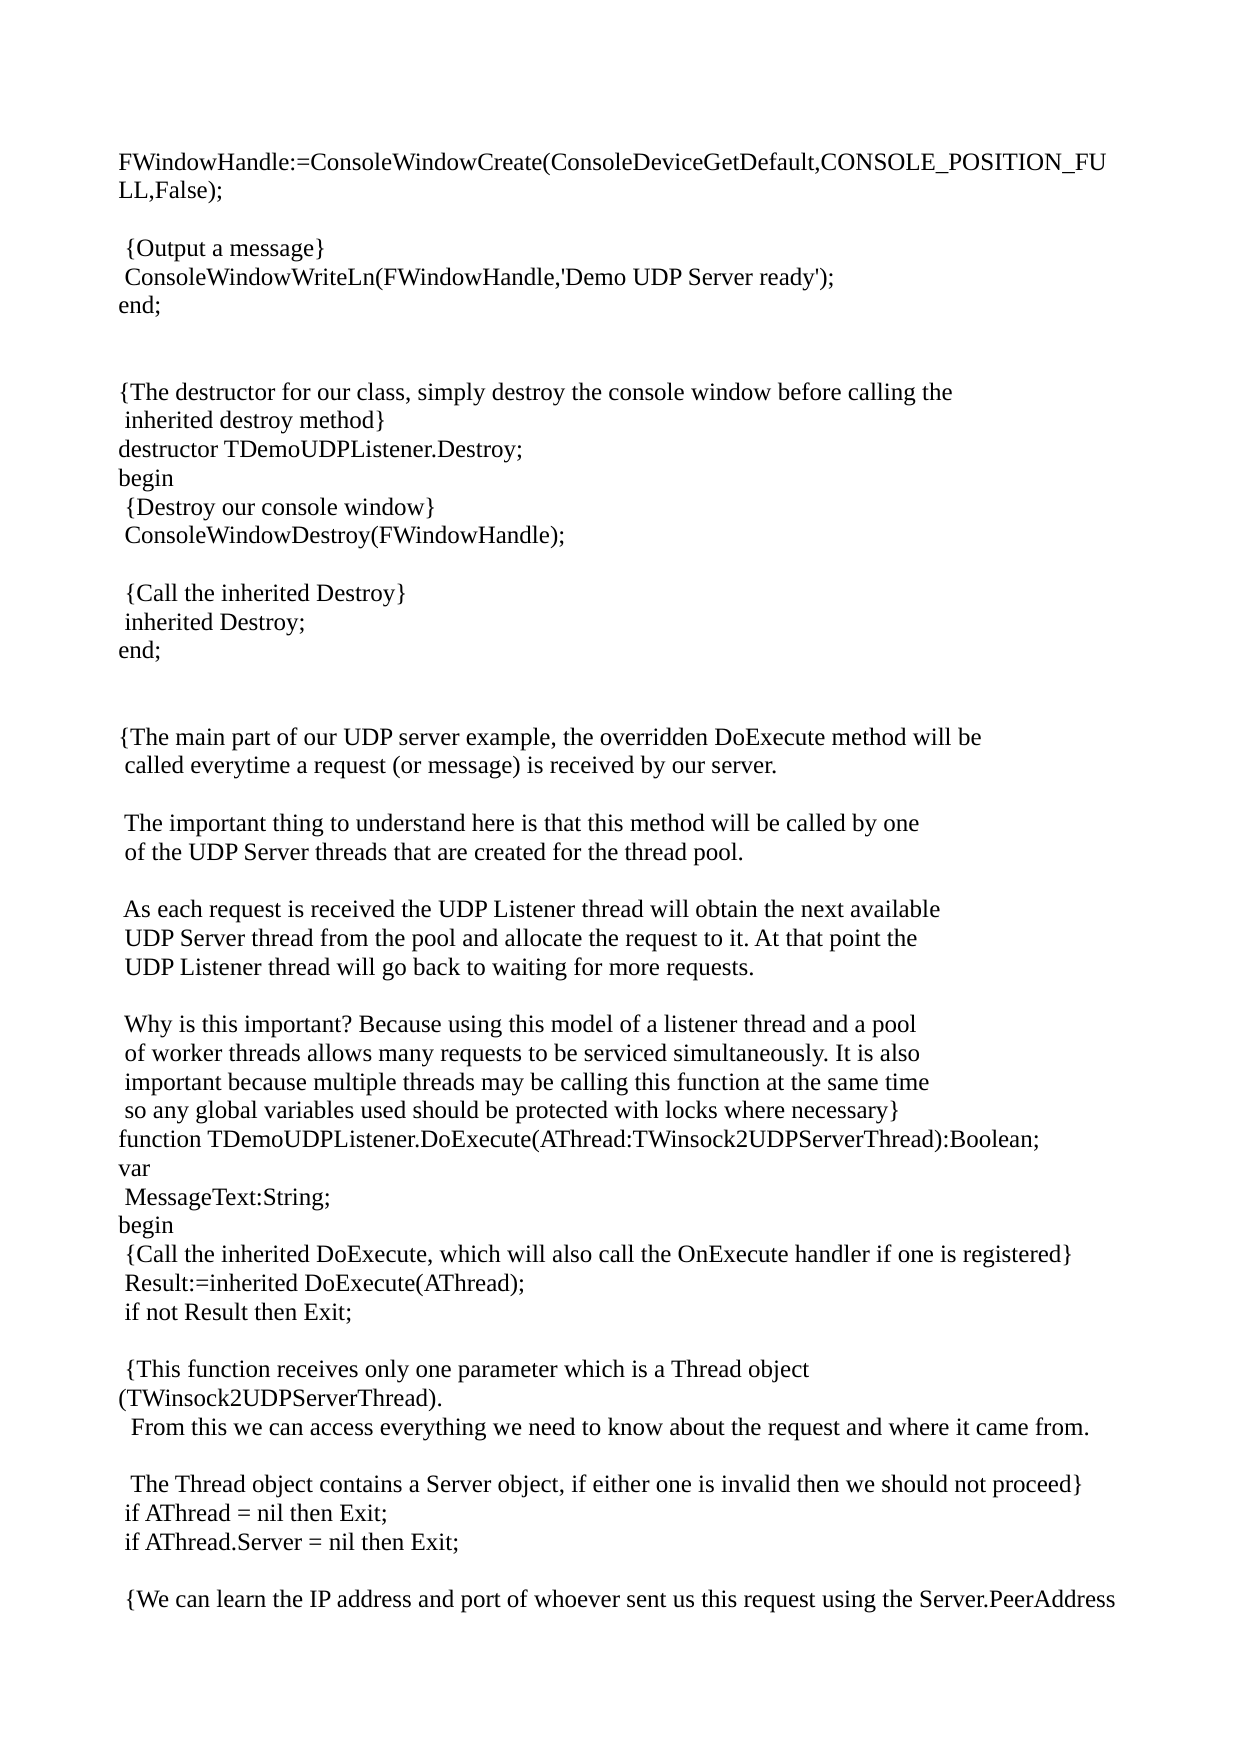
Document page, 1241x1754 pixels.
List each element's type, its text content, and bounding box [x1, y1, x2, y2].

text MessageText:String; [118, 1182, 1122, 1211]
text UDP Listener thread will go back to waiting for more requests. [118, 952, 1122, 981]
text {Call the inherited Destroy} [118, 578, 1122, 607]
text important because multiple threads may be calling this function at the same time [118, 1067, 1122, 1096]
text UDP Server thread from the pool and allocate the request to it. At that point the [118, 923, 1122, 952]
text ConsoleWindowWriteLn(FWindowHandle,'Demo UDP Server ready'); [118, 262, 1122, 291]
text inherited Destroy; [118, 607, 1122, 636]
text of the UDP Server threads that are created for the thread pool. [118, 837, 1122, 866]
text called everytime a request (or message) is received by our server. [118, 751, 1122, 779]
text The Thread object contains a Server object, if either one is invalid then we should not proceed} [118, 1469, 1122, 1498]
text {This function receives only one parameter which is a Thread object (TWinsock2UDPServerThread). [118, 1354, 1122, 1412]
text function TDemoUDPListener.DoExecute(AThread:TWinsock2UDPServerThread):Boolean; [118, 1124, 1122, 1153]
text end; [118, 291, 1122, 319]
text {Output a message} [118, 233, 1122, 262]
text {Call the inherited DoExecute, which will also call the OnExecute handler if one is registered} [118, 1239, 1122, 1268]
text From this we can access everything we need to know about the request and where it came from. [118, 1412, 1122, 1441]
text Why is this important? Because using this model of a listener thread and a pool [118, 1009, 1122, 1038]
text ConsoleWindowDestroy(FWindowHandle); [118, 521, 1122, 549]
text if AThread = nil then Exit; [118, 1498, 1122, 1527]
text if not Result then Exit; [118, 1297, 1122, 1326]
text begin [118, 1211, 1122, 1239]
text if AThread.Server = nil then Exit; [118, 1527, 1122, 1556]
text inherited destroy method} [118, 406, 1122, 434]
text {Destroy our console window} [118, 492, 1122, 521]
text Result:=inherited DoExecute(AThread); [118, 1268, 1122, 1297]
text begin [118, 463, 1122, 492]
text The important thing to understand here is that this method will be called by one [118, 808, 1122, 837]
text FWindowHandle:=ConsoleWindowCreate(ConsoleDeviceGetDefault,CONSOLE_POSITION_FULL,False); [118, 118, 1122, 204]
text As each request is received the UDP Listener thread will obtain the next available [118, 894, 1122, 923]
text {The main part of our UDP server example, the overridden DoExecute method will be [118, 722, 1122, 751]
text so any global variables used should be protected with locks where necessary} [118, 1096, 1122, 1124]
text of worker threads allows many requests to be serviced simultaneously. It is also [118, 1038, 1122, 1067]
text end; [118, 636, 1122, 664]
text {We can learn the IP address and port of whoever sent us this request using the Server.PeerAddress [118, 1584, 1122, 1613]
text destructor TDemoUDPListener.Destroy; [118, 434, 1122, 463]
text var [118, 1153, 1122, 1182]
text {The destructor for our class, simply destroy the console window before calling the [118, 377, 1122, 406]
